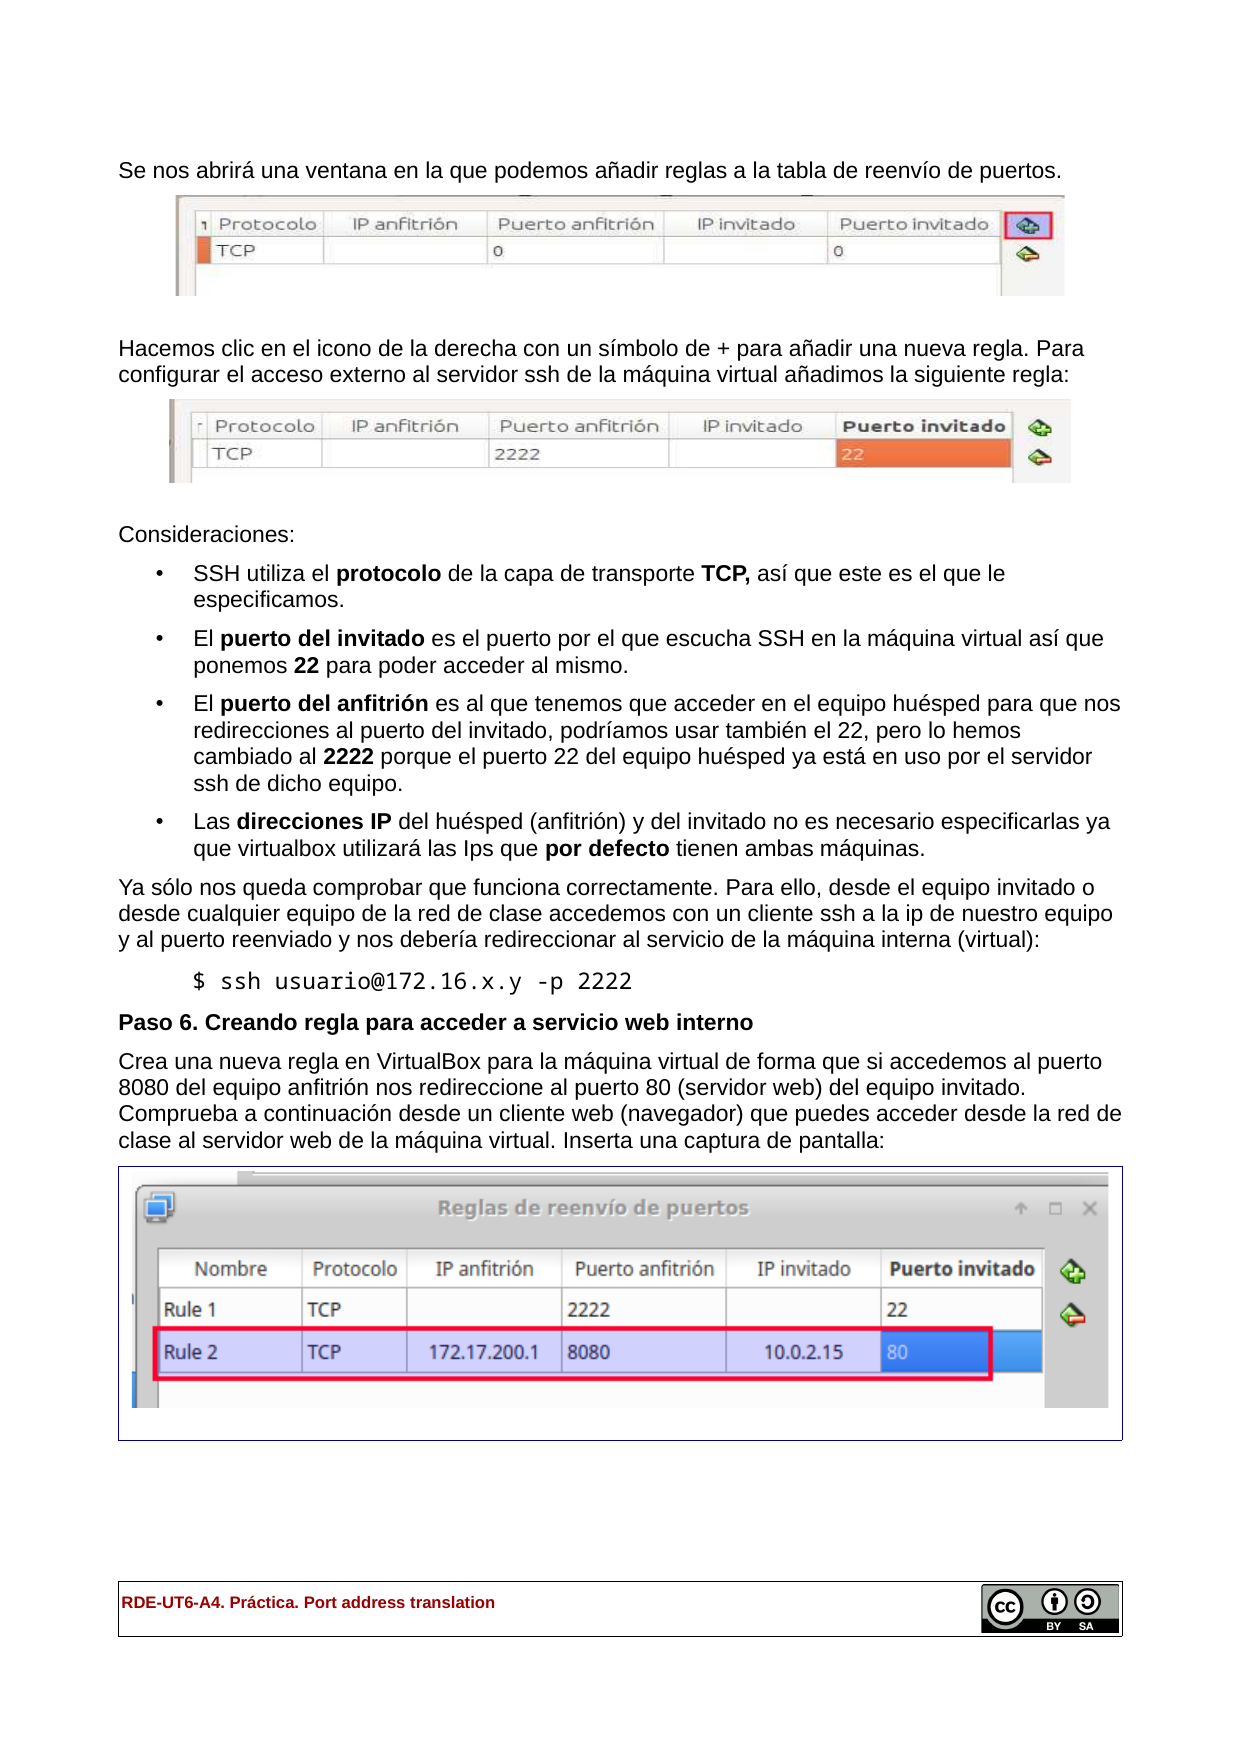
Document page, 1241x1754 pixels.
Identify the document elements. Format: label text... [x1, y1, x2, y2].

list El puerto del anfitrión es al que tenemos que acceder en el equipo huésped para que nos redirecciones al puerto del invitado, podríamos usar también el 22, pero lo hemos cambiado al 2222 porque el puerto 22 del equipo huésped ya está en uso por el servidor ssh de dicho equipo. [156, 690, 1122, 796]
table_header [119, 1167, 1122, 1407]
table_header [119, 1408, 1122, 1439]
text Consideraciones: [118, 521, 1122, 547]
picture [131, 1171, 1109, 1408]
picture [981, 1584, 1119, 1633]
picture [169, 399, 1072, 483]
list El puerto del invitado es el puerto por el que escucha SSH en la máquina virtual así que ponemos 22 para poder acceder al mismo. [156, 625, 1122, 678]
text Crea una nueva regla en VirtualBox para la máquina virtual de forma que si accedemos al puerto 8080 del equipo anfitrión nos redireccione al puerto 80 (servidor web) del equipo invitado. Comprueba a continuación desde un cliente web (navegador) que puedes acceder desde la red de clase al servidor web de la máquina virtual. Inserta una captura de pantalla: [118, 1048, 1122, 1153]
text Ya sólo nos queda comprobar que funciona correctamente. Para ello, desde el equipo invitado o desde cualquier equipo de la red de clase accedemos con un cliente ssh a la ip de nuestro equipo y al puerto reenviado y nos debería redireccionar al servicio de la máquina interna (virtual): [118, 873, 1122, 953]
text Se nos abrirá una ventana en la que podemos añadir reglas a la tabla de reenvío de puertos. [118, 157, 1122, 183]
list SSH utiliza el protocolo de la capa de transporte TCP, así que este es el que le especificamos. [156, 560, 1122, 613]
list Las direcciones IP del huésped (anfitrión) y del invitado no es necesario especificarlas ya que virtualbox utilizará las Ips que por defecto tienen ambas máquinas. [156, 808, 1122, 861]
text Hacemos clic en el icono de la derecha con un símbolo de + para añadir una nueva regla. Para configurar el acceso externo al servidor ssh de la máquina virtual añadimos la siguiente regla: [118, 334, 1122, 387]
picture [175, 195, 1065, 296]
text Paso 6. Creando regla para acceder a servicio web interno [118, 1009, 1122, 1035]
text $ ssh usuario@172.16.x.y -p 2222 [192, 965, 1122, 996]
